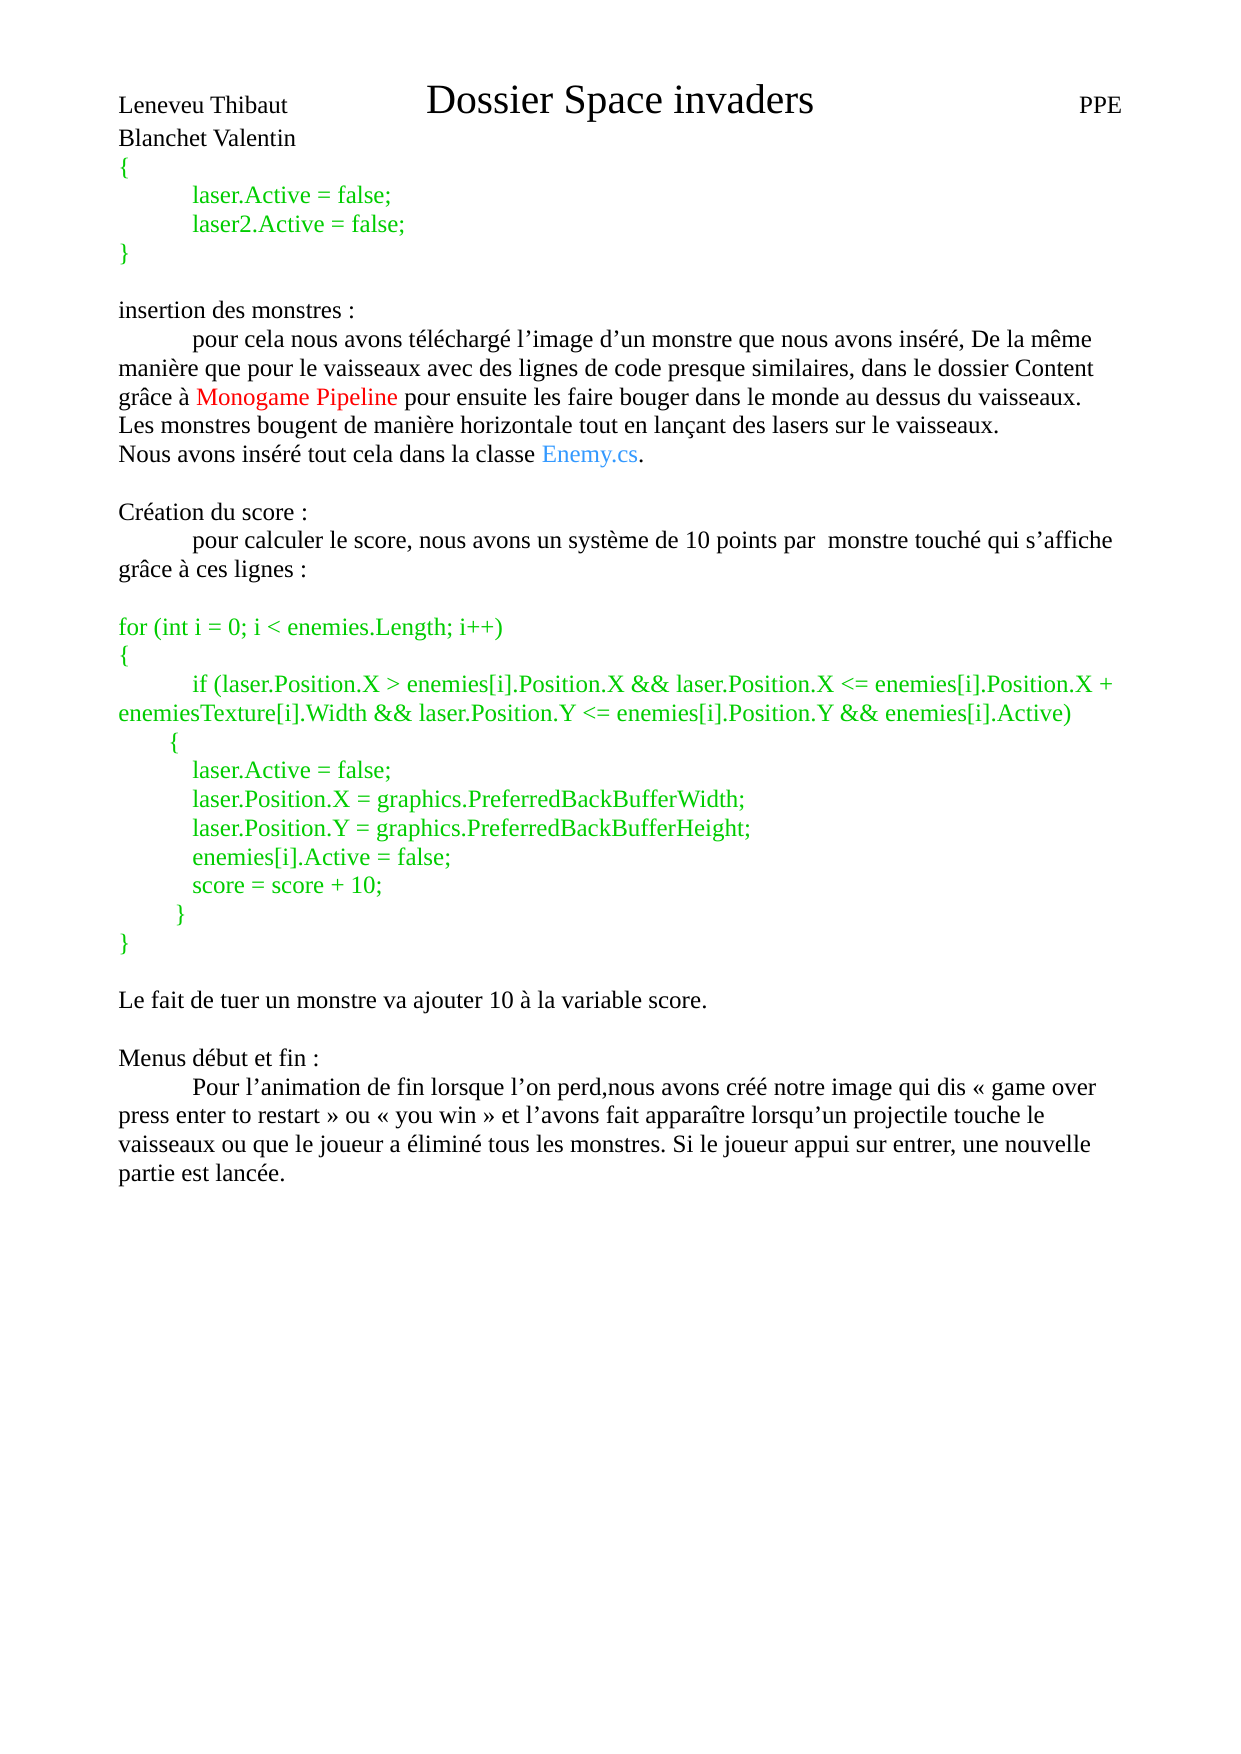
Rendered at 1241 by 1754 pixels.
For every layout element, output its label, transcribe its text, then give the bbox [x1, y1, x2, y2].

text laser.Active = false; [118, 180, 1122, 209]
text { [118, 727, 1122, 755]
text if (laser.Position.X > enemies[i].Position.X && laser.Position.X <= enemies[i].Position.X + enemiesTexture[i].Width && laser.Position.Y <= enemies[i].Position.Y && enemies[i].Active) [118, 669, 1122, 727]
text { [118, 152, 1122, 180]
text } [118, 899, 1122, 928]
text score = score + 10; [118, 870, 1122, 899]
text Création du score : [118, 497, 1122, 525]
text enemies[i].Active = false; [118, 842, 1122, 870]
text insertion des monstres : [118, 295, 1122, 324]
text Menus début et fin : [118, 1043, 1122, 1072]
text laser2.Active = false; [118, 209, 1122, 238]
text { [118, 640, 1122, 669]
text } [118, 928, 1122, 957]
text laser.Active = false; [118, 755, 1122, 784]
text Pour l’animation de fin lorsque l’on perd,nous avons créé notre image qui dis « game over press enter to restart » ou « you win » et l’avons fait apparaître lorsqu’un projectile touche le vaisseaux ou que le joueur a éliminé tous les monstres. Si le joueur appui sur entrer, une nouvelle partie est lancée. [118, 1072, 1122, 1187]
text laser.Position.X = graphics.PreferredBackBufferWidth; [118, 784, 1122, 813]
text Le fait de tuer un monstre va ajouter 10 à la variable score. [118, 985, 1122, 1014]
text Nous avons inséré tout cela dans la classe Enemy.cs. [118, 439, 1122, 468]
text } [118, 238, 1122, 267]
text laser.Position.Y = graphics.PreferredBackBufferHeight; [118, 813, 1122, 842]
text pour cela nous avons téléchargé l’image d’un monstre que nous avons inséré, De la même manière que pour le vaisseaux avec des lignes de code presque similaires, dans le dossier Content grâce à Monogame Pipeline pour ensuite les faire bouger dans le monde au dessus du vaisseaux. Les monstres bougent de manière horizontale tout en lançant des lasers sur le vaisseaux. [118, 324, 1122, 439]
text for (int i = 0; i < enemies.Length; i++) [118, 612, 1122, 640]
text pour calculer le score, nous avons un système de 10 points par monstre touché qui s’affiche grâce à ces lignes : [118, 525, 1122, 583]
